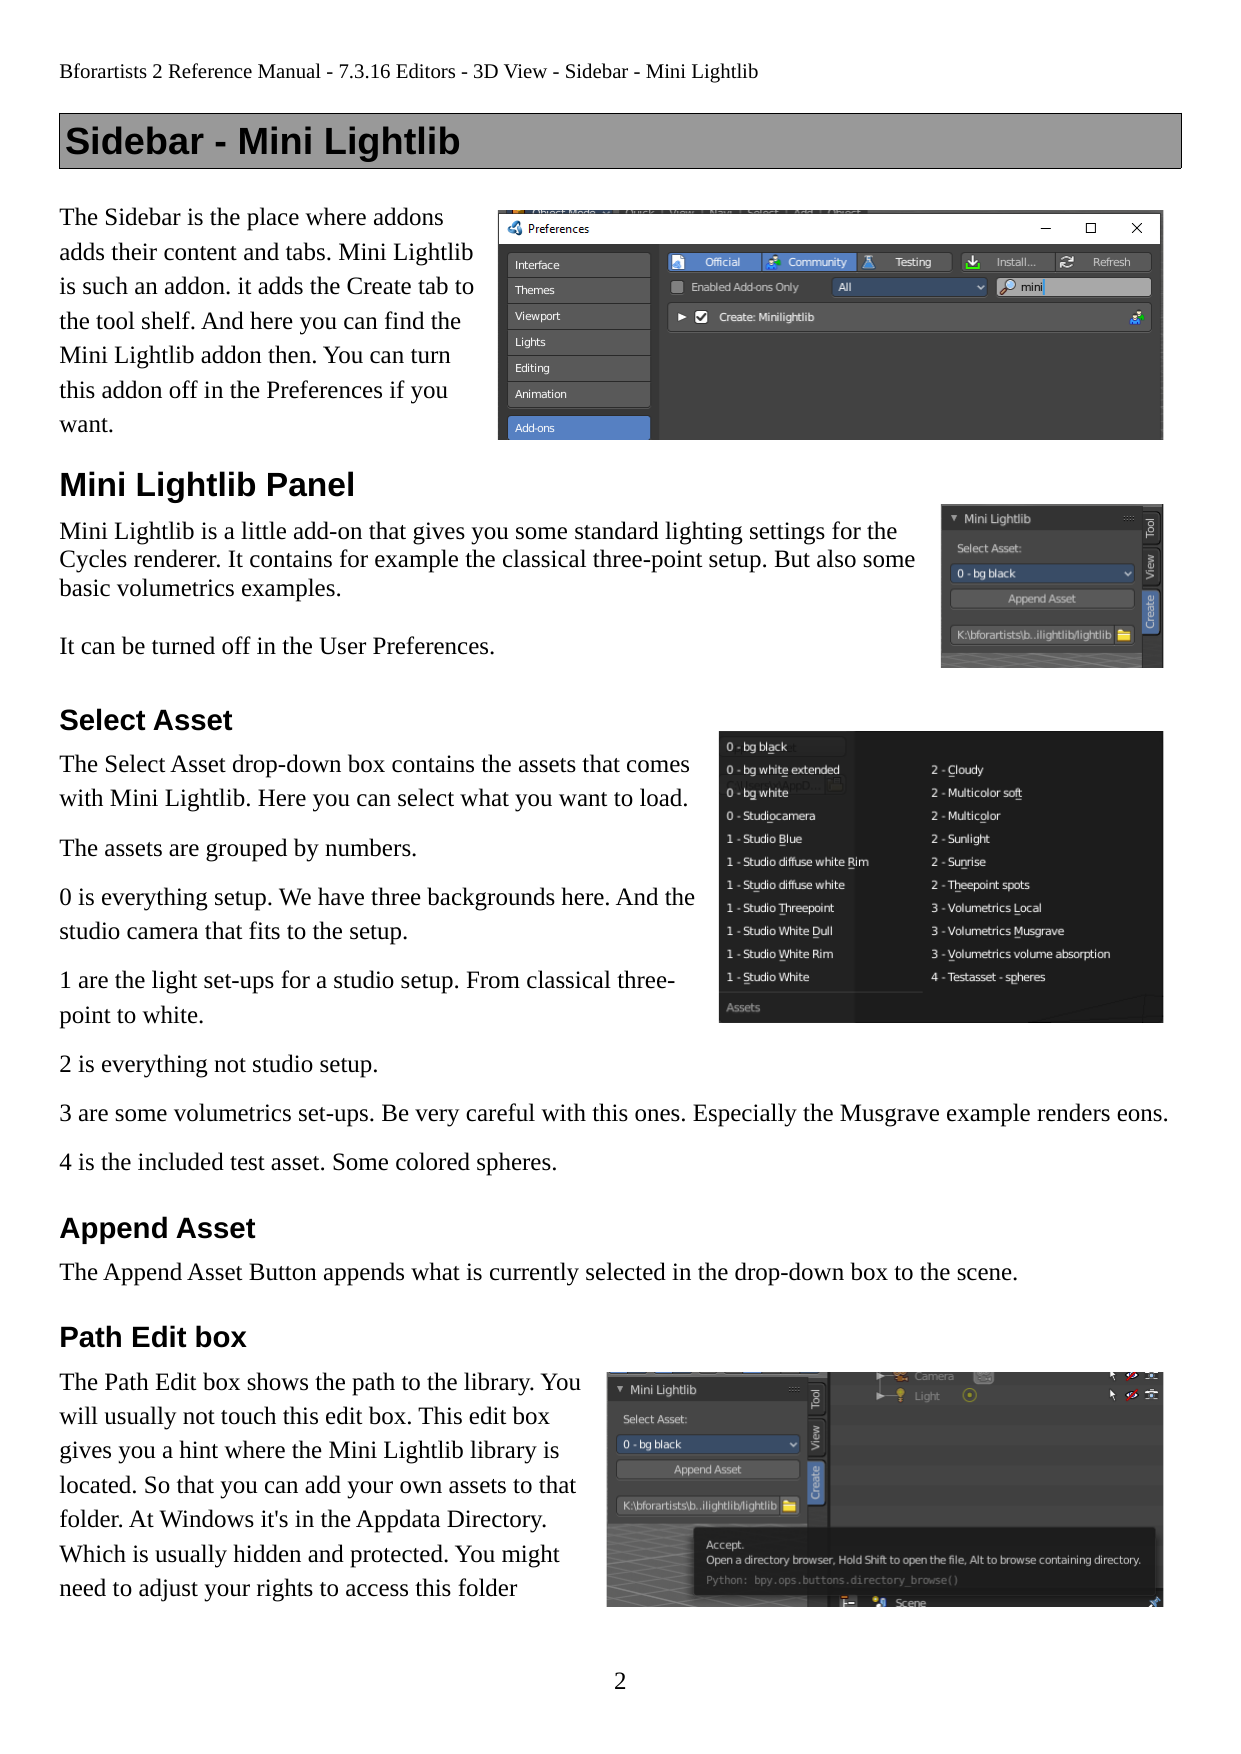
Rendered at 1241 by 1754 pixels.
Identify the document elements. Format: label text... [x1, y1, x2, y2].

subtitle Append Asset [59, 1211, 1181, 1244]
text It can be turned off in the User Preferences. [59, 631, 940, 659]
text The Sidebar is the place where addons adds their content and tabs. Mini Lightlib is such an addon. it adds the Create tab to the tool shelf. And here you can find the Mini Lightlib addon then. You can turn this addon off in the Preferences if you want. [59, 202, 1181, 438]
picture [497, 210, 1164, 440]
text 1 are the light set-ups for a studio setup. From classical three-point to white. [59, 965, 1181, 1028]
text The Path Edit box shows the path to the library. You will usually not touch this edit box. This edit box gives you a hint where the Mini Lightlib library is located. So that you can add your own assets to that folder. At Windows it's in the Appdata Directory. Which is usually hidden and protected. You might need to adjust your rights to access this folder [59, 1367, 1181, 1602]
text The Select Asset drop-down box contains the assets that comes with Mini Lightlib. Here you can select what you want to load. [59, 749, 718, 812]
text Mini Lightlib is a little add-on that gives you some standard lighting settings for the Cycles renderer. It contains for example the classical three-point setup. But also some basic volumetrics examples. [59, 516, 940, 602]
subtitle Select Asset [59, 703, 1181, 737]
text The assets are grouped by numbers. [59, 833, 718, 861]
subtitle Path Edit box [59, 1320, 1181, 1354]
text The Append Asset Button appends what is currently selected in the drop-down box to the scene. [59, 1257, 1181, 1286]
text 2 is everything not studio setup. [59, 1049, 1181, 1077]
subtitle Mini Lightlib Panel [59, 464, 1181, 503]
text 3 are some volumetrics set-ups. Be very careful with this ones. Especially the Musgrave example renders eons. [59, 1098, 1181, 1127]
table_header Sidebar - Mini Lightlib [60, 114, 1181, 168]
text 4 is the included test asset. Some colored spheres. [59, 1147, 1181, 1176]
picture [718, 731, 1164, 1023]
text 0 is everything setup. We have three backgrounds here. And the studio camera that fits to the setup. [59, 882, 718, 945]
picture [940, 504, 1164, 668]
picture [606, 1372, 1164, 1607]
